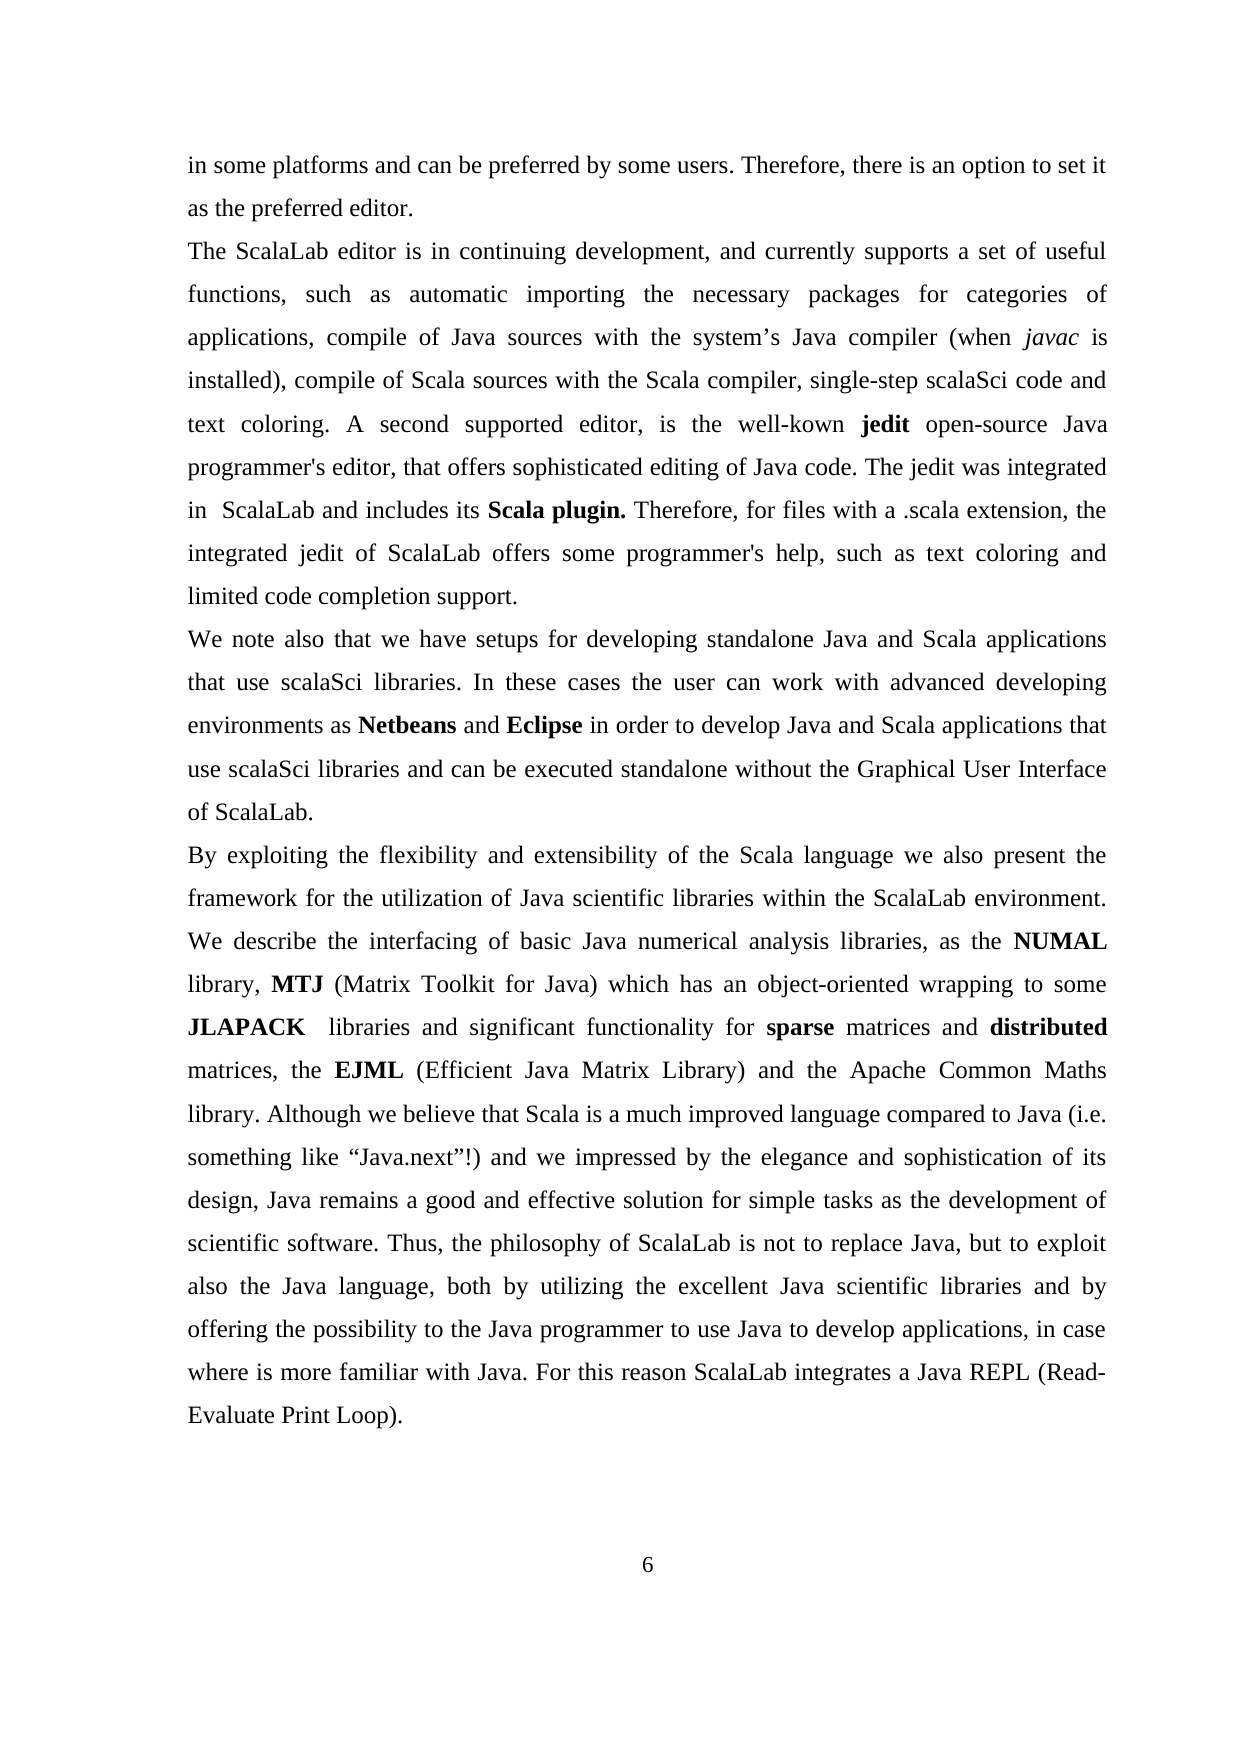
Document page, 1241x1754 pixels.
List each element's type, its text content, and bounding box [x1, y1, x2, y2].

text By exploiting the flexibility and extensibility of the Scala language we also present the framework for the utilization of Java scientific libraries within the ScalaLab environment. We describe the interfacing of basic Java numerical analysis libraries, as the NUMAL library, MTJ (Matrix Toolkit for Java) which has an object-oriented wrapping to some JLAPACK libraries and significant functionality for sparse matrices and distributed matrices, the EJML (Efficient Java Matrix Library) and the Apache Common Maths library. Although we believe that Scala is a much improved language compared to Java (i.e. something like “Java.next”!) and we impressed by the elegance and sophistication of its design, Java remains a good and effective solution for simple tasks as the development of scientific software. Thus, the philosophy of ScalaLab is not to replace Java, but to exploit also the Java language, both by utilizing the excellent Java scientific libraries and by offering the possibility to the Java programmer to use Java to develop applications, in case where is more familiar with Java. For this reason ScalaLab integrates a Java REPL (Read-Evaluate Print Loop). [187, 840, 1108, 1429]
text We note also that we have setups for developing standalone Java and Scala applications that use scalaSci libraries. In these cases the user can work with advanced developing environments as Netbeans and Eclipse in order to develop Java and Scala applications that use scalaSci libraries and can be executed standalone without the Graphical User Interface of ScalaLab. [187, 624, 1108, 826]
text The ScalaLab editor is in continuing development, and currently supports a set of useful functions, such as automatic importing the necessary packages for categories of applications, compile of Java sources with the system’s Java compiler (when javac is installed), compile of Scala sources with the Scala compiler, single-step scalaSci code and text coloring. A second supported editor, is the well-kown jedit open-source Java programmer's editor, that offers sophisticated editing of Java code. The jedit was integrated in ScalaLab and includes its Scala plugin. Therefore, for files with a .scala extension, the integrated jedit of ScalaLab offers some programmer's help, such as text coloring and limited code completion support. [187, 236, 1108, 610]
text in some platforms and can be preferred by some users. Therefore, there is an option to set it as the preferred editor. [187, 150, 1108, 222]
